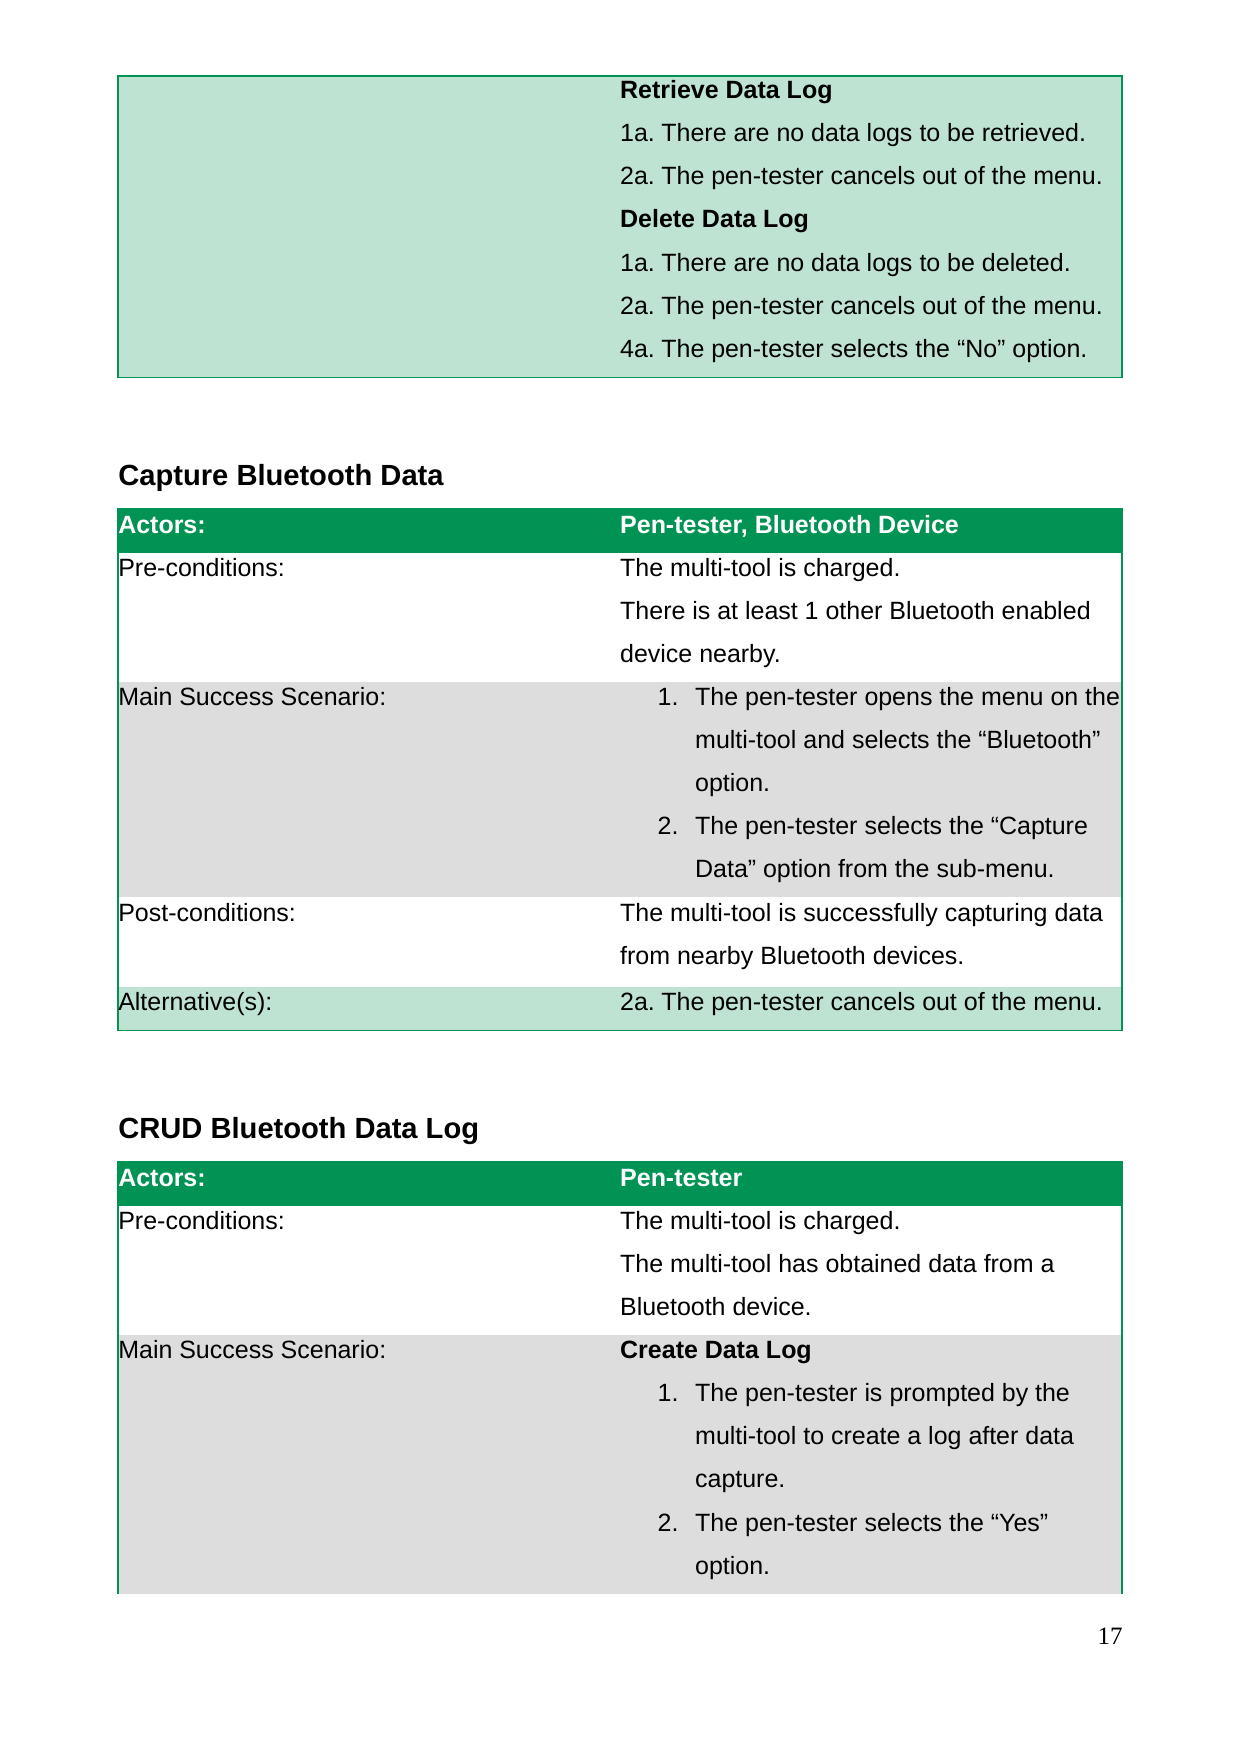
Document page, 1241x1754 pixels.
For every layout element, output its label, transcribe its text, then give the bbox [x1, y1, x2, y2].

table_cell Main Success Scenario: [119, 682, 620, 897]
table_cell 2a. The pen-tester cancels out of the menu. [620, 987, 1121, 1030]
table_header Actors: [119, 1163, 620, 1206]
table_header Pen-tester [620, 1163, 1121, 1206]
table_cell The multi-tool is successfully capturing data from nearby Bluetooth devices. [620, 898, 1121, 987]
table_header Actors: [119, 510, 620, 553]
table_cell Post-conditions: [119, 898, 620, 987]
table_cell Main Success Scenario: [119, 1335, 620, 1594]
table_cell Pre-conditions: [119, 1206, 620, 1335]
subtitle Capture Bluetooth Data [118, 458, 1122, 491]
table_header Pen-tester, Bluetooth Device [620, 510, 1121, 553]
table_cell Retrieve Data Log 1a. There are no data logs to be retrieved. 2a. The pen-tester cancels out of the menu. Delete Data Log 1a. There are no data logs to be deleted. 2a. The pen-tester cancels out of the menu. 4a. The pen-tester selects the “No” option. [620, 77, 1121, 377]
table_cell Create Data Log The pen-tester is prompted by the multi-tool to create a log after data capture. The pen-tester selects the “Yes” option. [620, 1335, 1121, 1594]
table_cell Pre-conditions: [119, 553, 620, 682]
table_cell The multi-tool is charged. There is at least 1 other Bluetooth enabled device nearby. [620, 553, 1121, 682]
table_cell [119, 77, 620, 377]
table_cell The multi-tool is charged. The multi-tool has obtained data from a Bluetooth device. [620, 1206, 1121, 1335]
table_cell The pen-tester opens the menu on the multi-tool and selects the “Bluetooth” option. The pen-tester selects the “Capture Data” option from the sub-menu. [620, 682, 1121, 897]
subtitle CRUD Bluetooth Data Log [118, 1111, 1122, 1144]
table_cell Alternative(s): [119, 987, 620, 1030]
